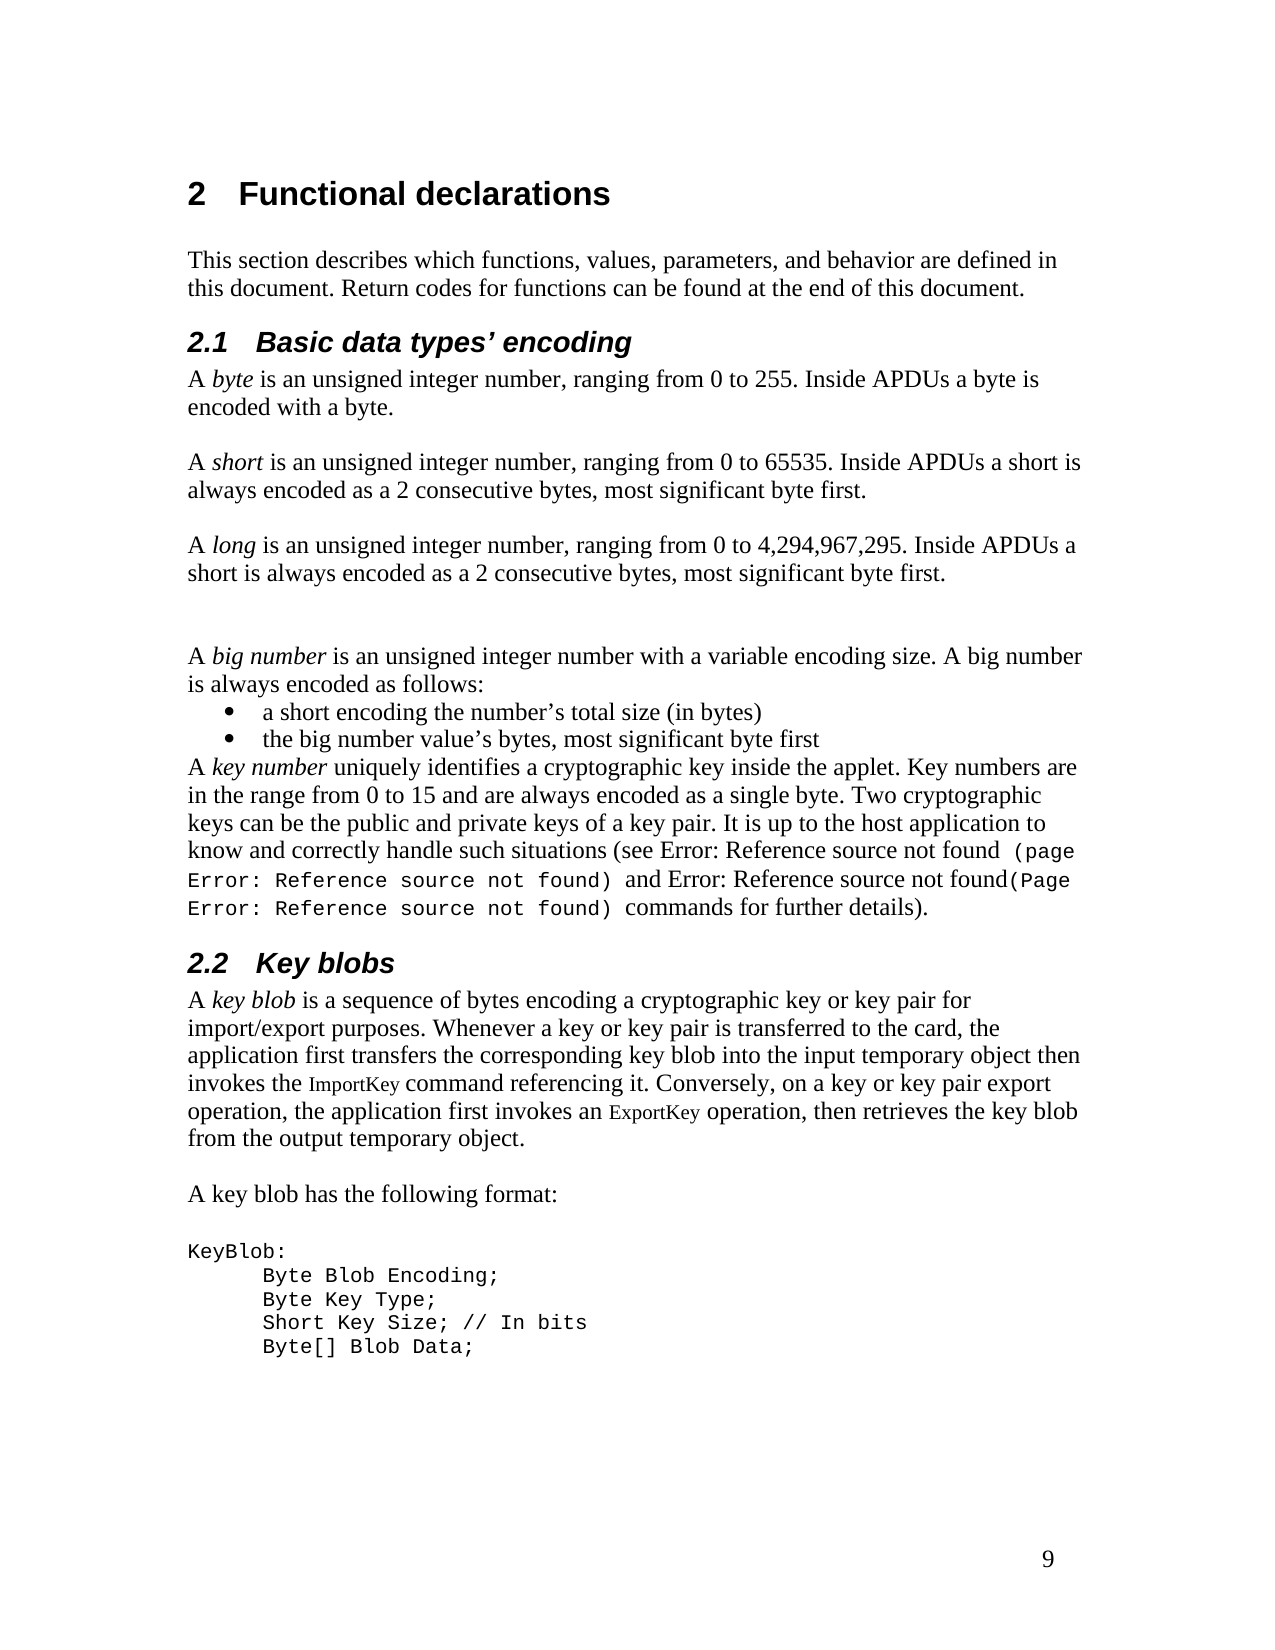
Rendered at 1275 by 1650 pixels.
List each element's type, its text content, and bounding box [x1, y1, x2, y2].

text This section describes which functions, values, parameters, and behavior are defined in this document. Return codes for functions can be found at the end of this document. [187, 246, 1087, 301]
subtitle Key blobs [187, 947, 1087, 980]
text A key blob has the following format: [187, 1180, 1087, 1208]
text Byte Key Type; [262, 1289, 1087, 1312]
text A big number is an unsigned integer number with a variable encoding size. A big number is always encoded as follows: [187, 642, 1087, 698]
text A byte is an unsigned integer number, ranging from 0 to 255. Inside APDUs a byte is encoded with a byte. [187, 365, 1087, 421]
text Byte[] Blob Data; [262, 1336, 1087, 1359]
text A short is an unsigned integer number, ranging from 0 to 65535. Inside APDUs a short is always encoded as a 2 consecutive bytes, most significant byte first. [187, 448, 1087, 504]
text A long is an unsigned integer number, ranging from 0 to 4,294,967,295. Inside APDUs a short is always encoded as a 2 consecutive bytes, most significant byte first. [187, 532, 1087, 587]
text A key blob is a sequence of bytes encoding a cryptographic key or key pair for import/export purposes. Whenever a key or key pair is transferred to the card, the application first transfers the corresponding key blob into the input temporary object then invokes the ImportKey command referencing it. Conversely, on a key or key pair export operation, the application first invokes an ExportKey operation, then retrieves the key blob from the output temporary object. [187, 986, 1087, 1152]
text A key number uniquely identifies a cryptographic key inside the applet. Key numbers are in the range from 0 to 15 and are always encoded as a single byte. Two cryptographic keys can be the public and private keys of a key pair. It is up to the host application to know and correctly handle such situations (see Error: Reference source not found (page Error: Reference source not found) and Error: Reference source not found(Page Error: Reference source not found) commands for further details). [187, 753, 1087, 922]
text Byte Blob Encoding; [262, 1265, 1087, 1289]
text KeyBlob: [187, 1242, 1087, 1265]
subtitle Functional declarations [187, 175, 1087, 212]
text Short Key Size; // In bits [262, 1312, 1087, 1336]
list the big number value’s bytes, most significant byte first [225, 726, 1087, 753]
list a short encoding the number’s total size (in bytes) [225, 698, 1087, 726]
subtitle Basic data types’ encoding [187, 326, 1087, 359]
